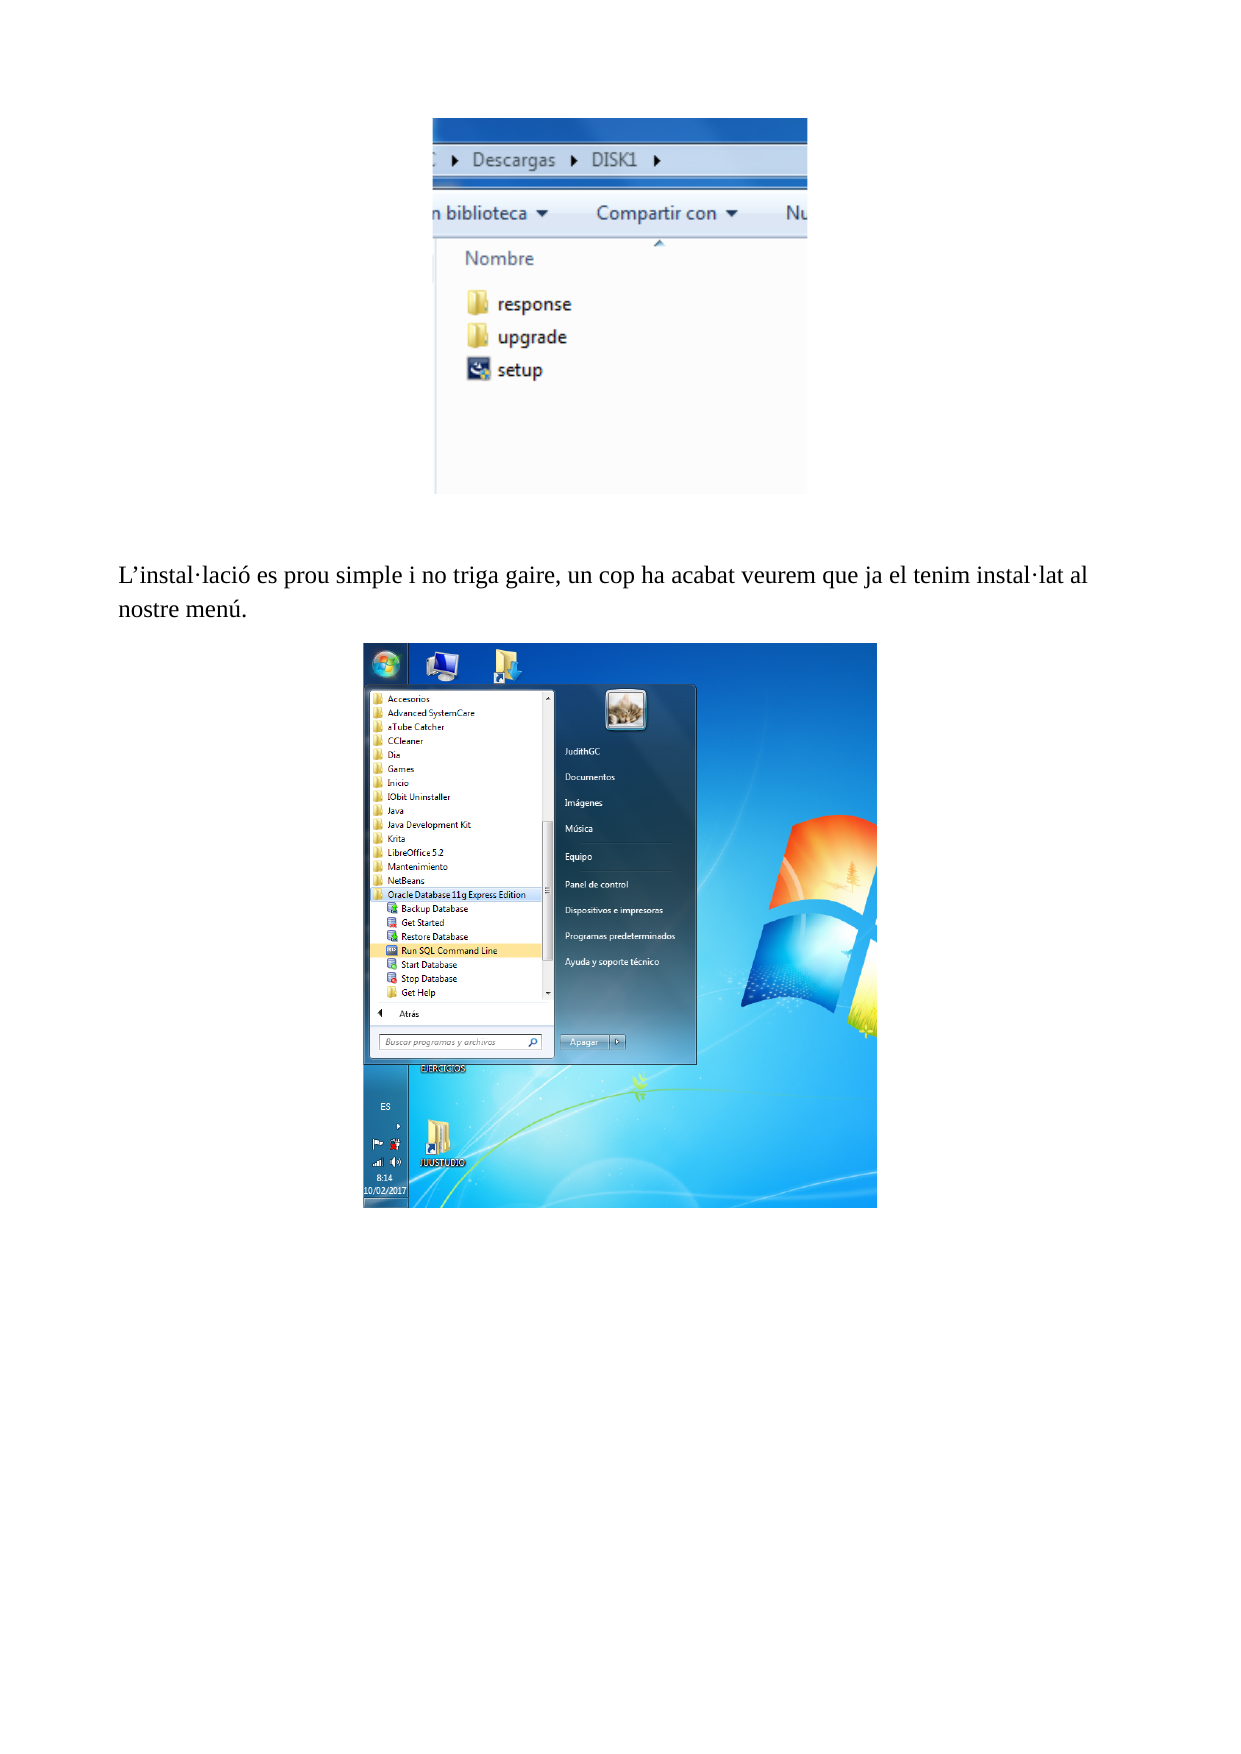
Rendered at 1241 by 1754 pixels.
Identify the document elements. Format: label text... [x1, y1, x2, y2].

picture [432, 118, 808, 494]
text L’instal·lació es prou simple i no triga gaire, un cop ha acabat veurem que ja el tenim instal·lat al nostre menú. [118, 560, 1122, 623]
